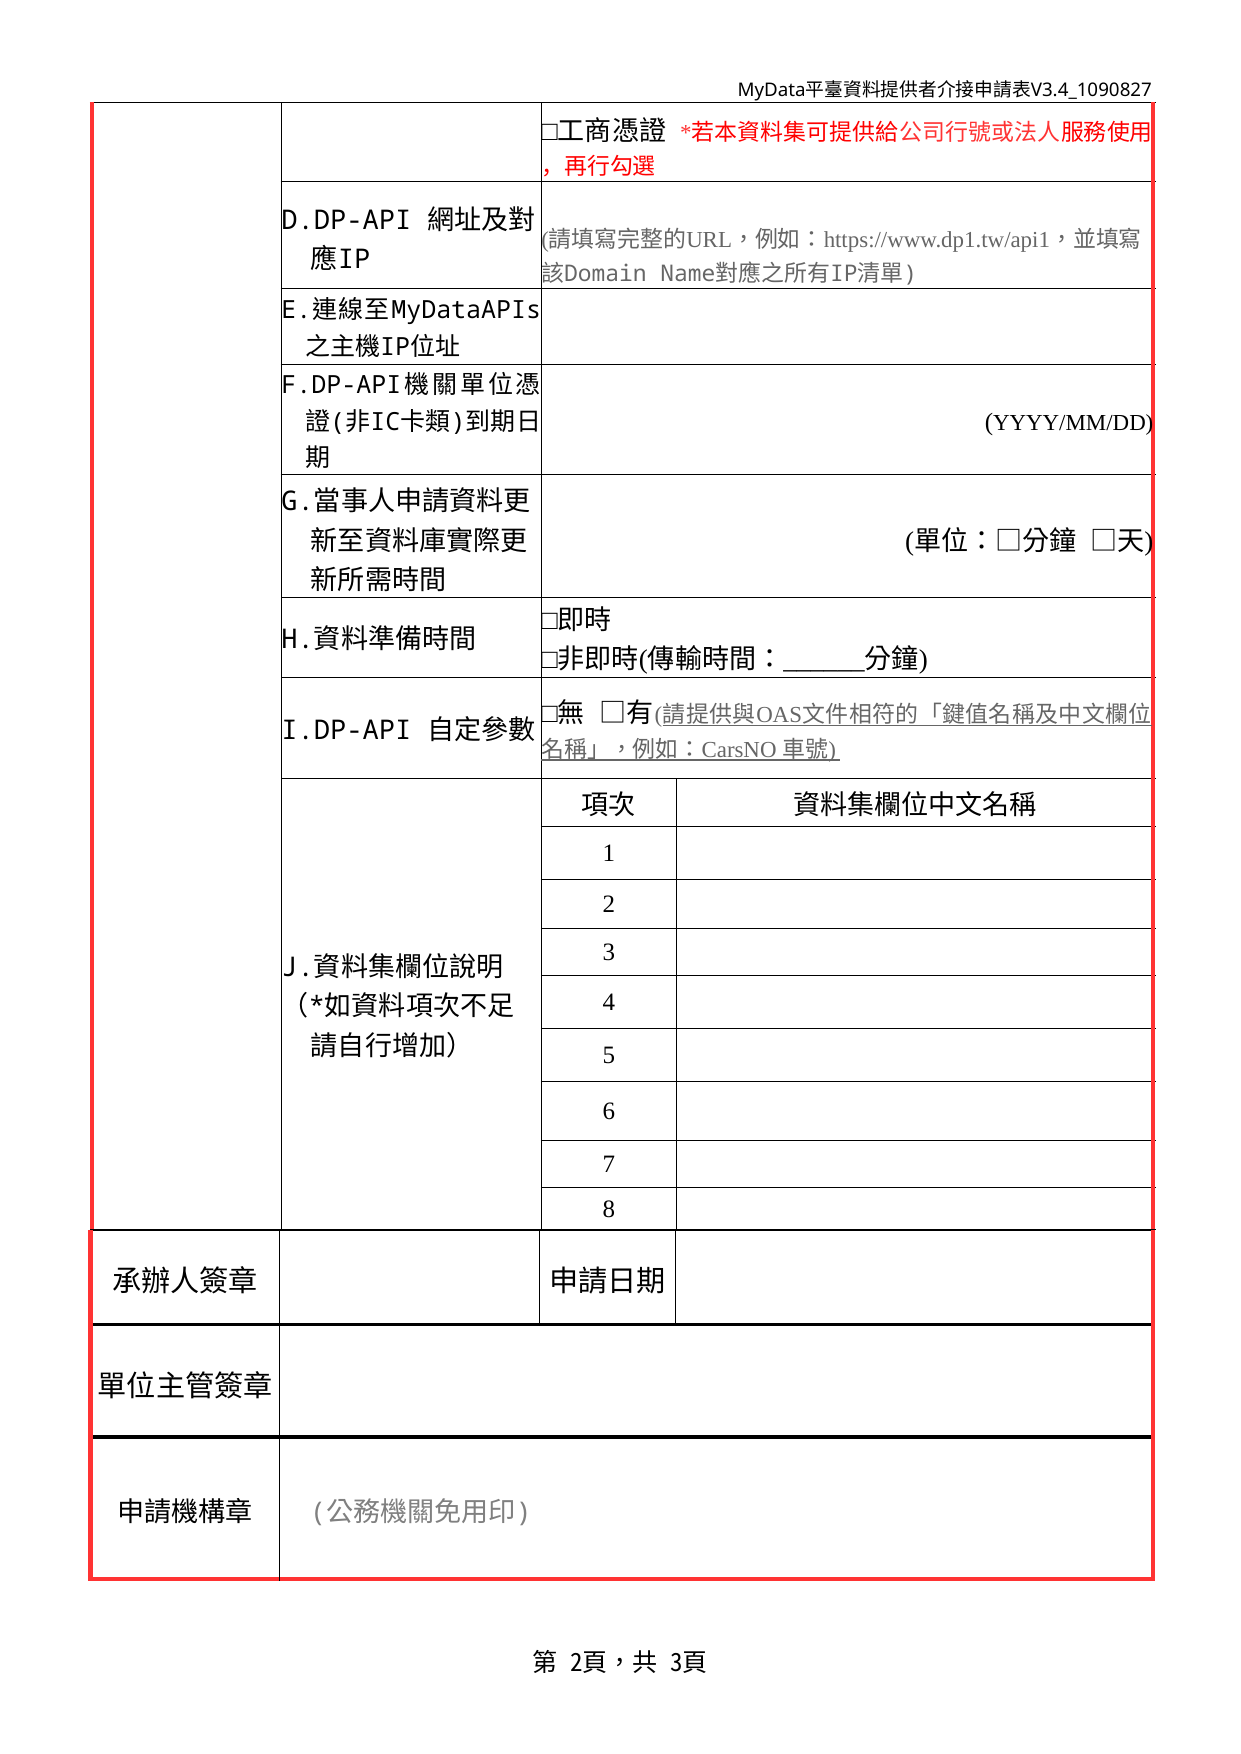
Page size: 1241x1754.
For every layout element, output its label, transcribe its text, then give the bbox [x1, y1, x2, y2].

table_cell 1 [542, 827, 676, 879]
table_cell [677, 880, 1151, 928]
table_cell [94, 103, 281, 1229]
table_cell [677, 929, 1151, 974]
table_cell 3 [542, 929, 676, 974]
table_cell D.DP-API 網址及對應IP [282, 182, 541, 288]
table_header [676, 1231, 1151, 1323]
table_cell [282, 103, 541, 181]
table_cell 6 [542, 1082, 676, 1140]
table_cell 4 [542, 976, 676, 1028]
table_cell □即時 □非即時(傳輸時間：______分鐘) [542, 598, 1151, 676]
table_cell (單位：□分鐘 □天) [542, 475, 1151, 597]
table_cell 8 [542, 1188, 676, 1229]
table_cell F.DP-API機關單位憑證(非IC卡類)到期日期 [282, 365, 541, 474]
table_header 申請日期 [540, 1231, 675, 1323]
table_cell 7 [542, 1141, 676, 1187]
table_cell [677, 976, 1151, 1028]
table_cell [677, 1141, 1151, 1187]
table_cell 2 [542, 880, 676, 928]
table_cell 資料集欄位中文名稱 [677, 779, 1151, 826]
table_cell E.連線至MyDataAPIs之主機IP位址 [282, 289, 541, 364]
table_cell [677, 1188, 1151, 1229]
table_cell □工商憑證 *若本資料集可提供給公司行號或法人服務使用，再行勾選 [542, 103, 1151, 181]
table_cell [677, 1029, 1151, 1081]
table_header [280, 1231, 539, 1323]
table_cell 單位主管簽章 [93, 1326, 279, 1435]
table_cell J.資料集欄位說明 （*如資料項次不足請自行增加） [282, 779, 541, 1229]
table_cell 5 [542, 1029, 676, 1081]
table_cell H.資料準備時間 [282, 598, 541, 676]
table_header 承辦人簽章 [93, 1231, 279, 1323]
table_cell 項次 [542, 779, 676, 826]
table_cell [280, 1326, 1151, 1435]
table_cell (請填寫完整的URL，例如：https://www.dp1.tw/api1，並填寫該Domain Name對應之所有IP清單) [542, 182, 1151, 288]
table_cell [677, 1082, 1151, 1140]
table_cell G.當事人申請資料更新至資料庫實際更新所需時間 [282, 475, 541, 597]
table_cell [677, 827, 1151, 879]
table_cell (YYYY/MM/DD) [542, 365, 1151, 474]
table_cell [542, 289, 1151, 364]
table_cell I.DP-API 自定參數 [282, 678, 541, 778]
table_cell 申請機構章 [93, 1439, 279, 1576]
table_cell □無 □有(請提供與OAS文件相符的「鍵值名稱及中文欄位名稱」，例如：CarsNO 車號) [542, 678, 1151, 778]
table_cell (公務機關免用印) [280, 1439, 1151, 1576]
